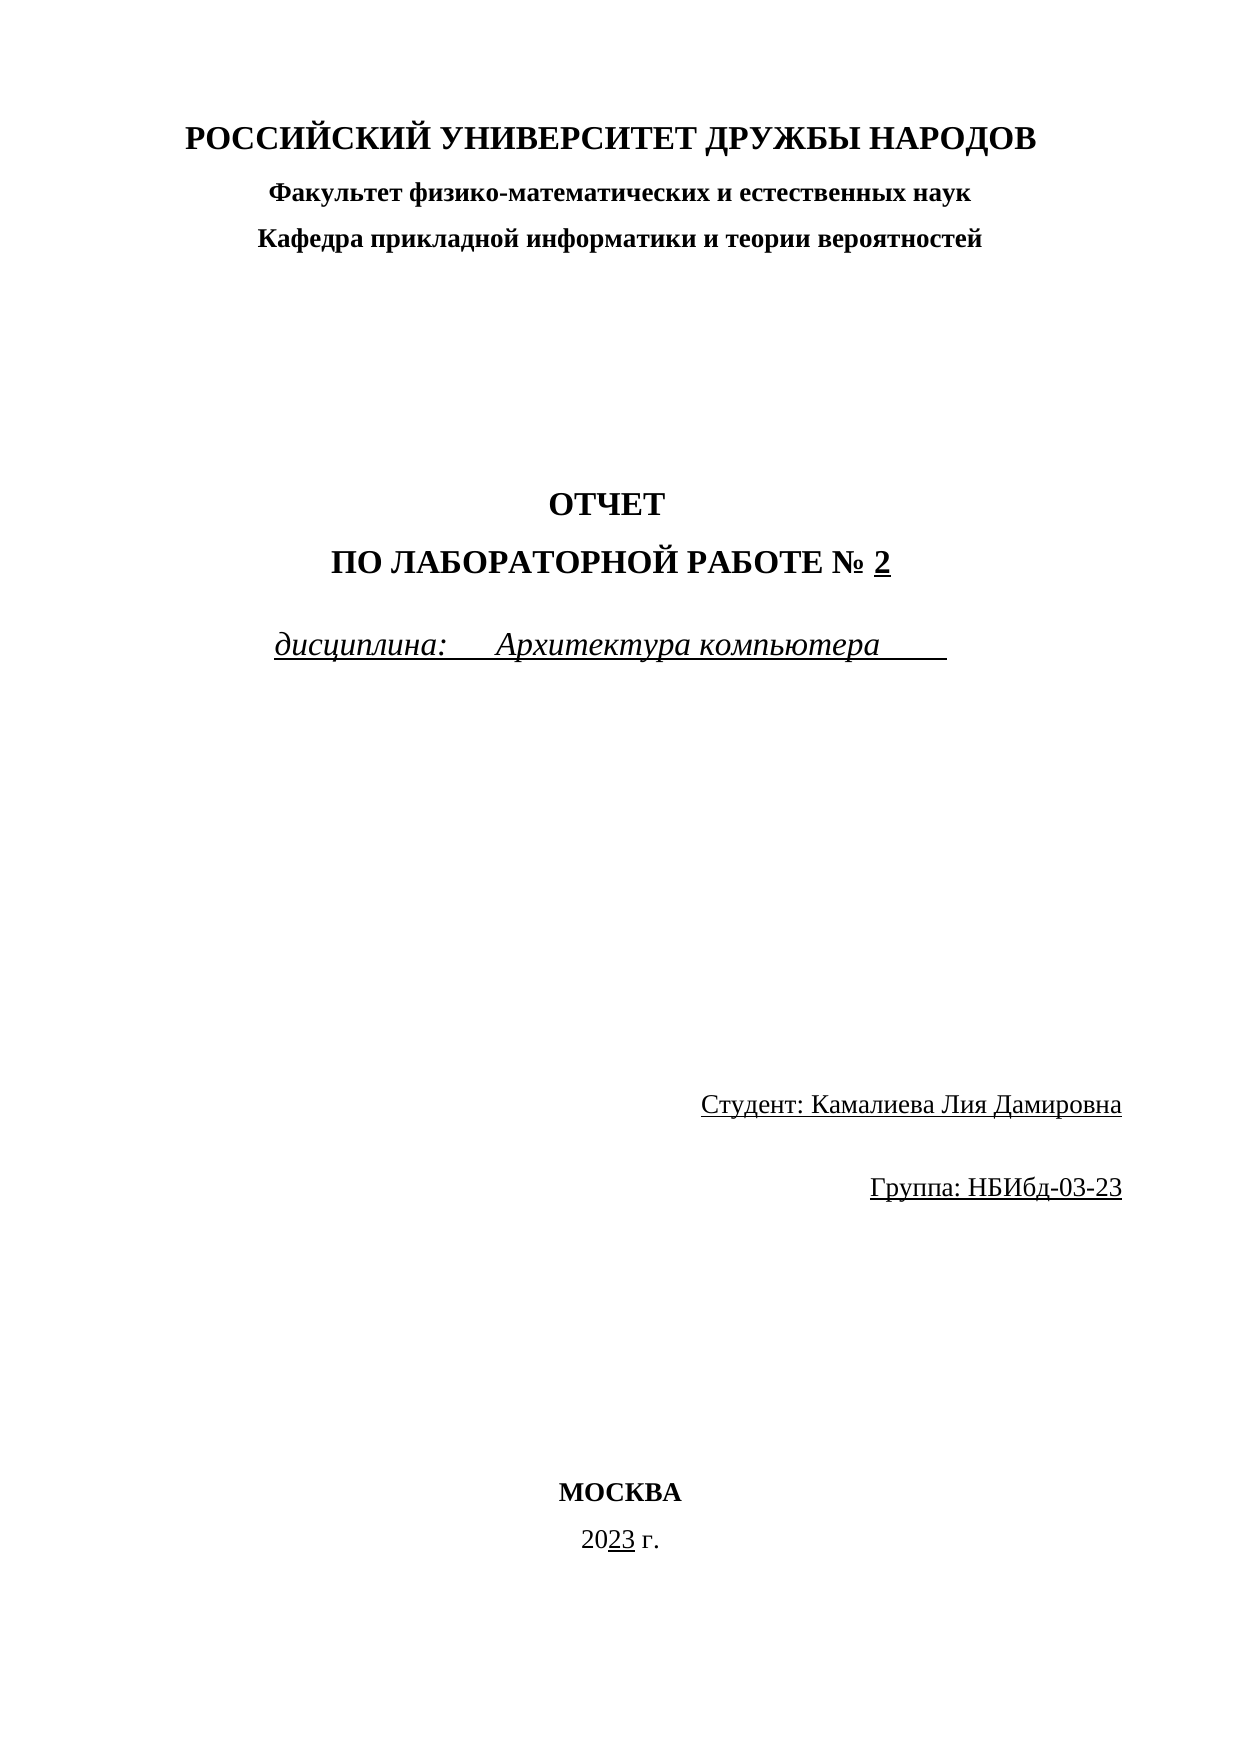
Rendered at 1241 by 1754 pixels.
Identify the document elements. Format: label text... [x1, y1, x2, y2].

text 2023 г. [118, 1523, 1122, 1554]
text Кафедра прикладной информатики и теории вероятностей [118, 222, 1122, 253]
text Факультет физико-математических и естественных наук [118, 176, 1122, 207]
text Студент: Камалиева Лия Дамировна [118, 1088, 1122, 1119]
text РОССИЙСКИЙ УНИВЕРСИТЕТ ДРУЖБЫ НАРОДОВ [99, 118, 1122, 156]
text ОТЧЕТ [99, 484, 1122, 523]
text дисциплина: Архитектура компьютера [99, 624, 1122, 663]
text МОСКВА [118, 1476, 1122, 1508]
text Группа: НБИбд-03-23 [118, 1171, 1122, 1202]
text по лабораторной работе № 2 [99, 542, 1122, 580]
